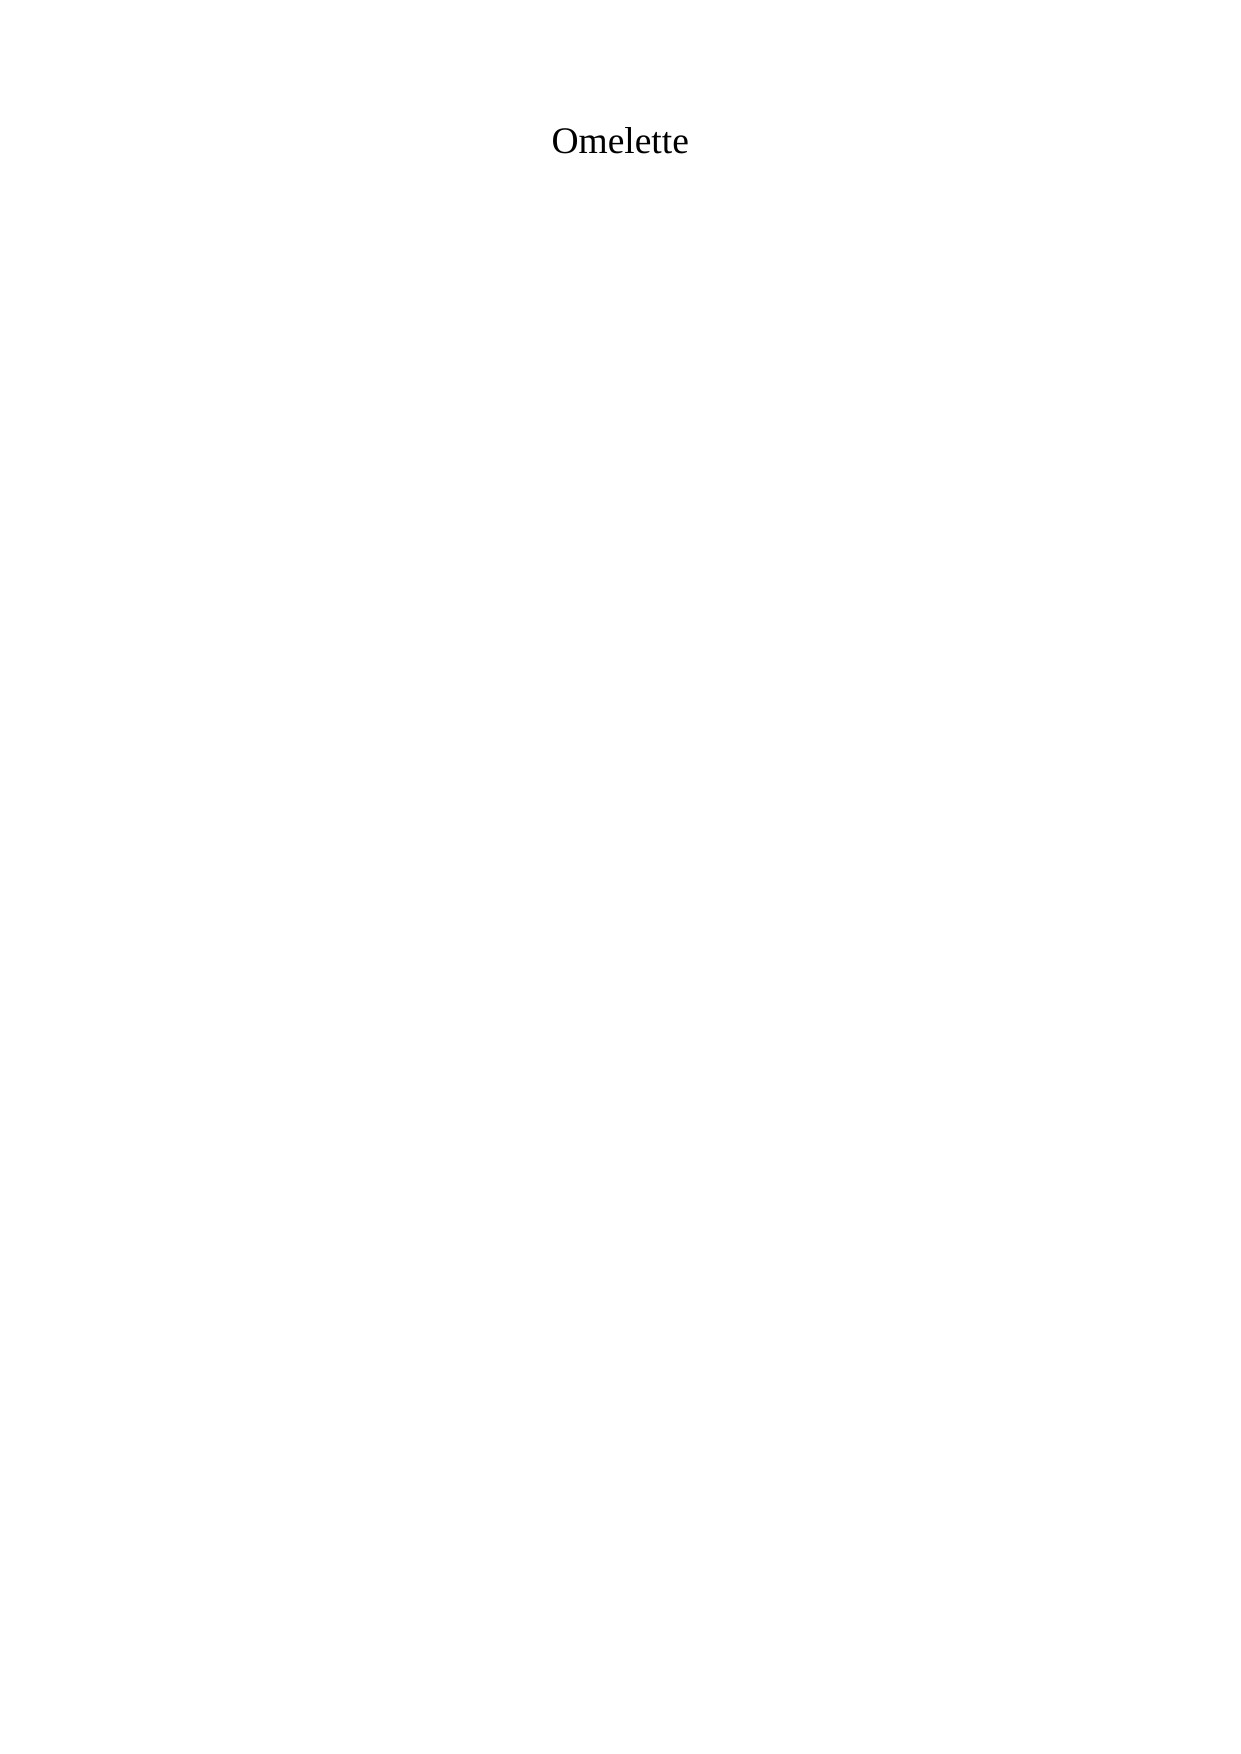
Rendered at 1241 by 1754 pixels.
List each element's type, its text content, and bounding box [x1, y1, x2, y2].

text Omelette [118, 118, 1122, 161]
